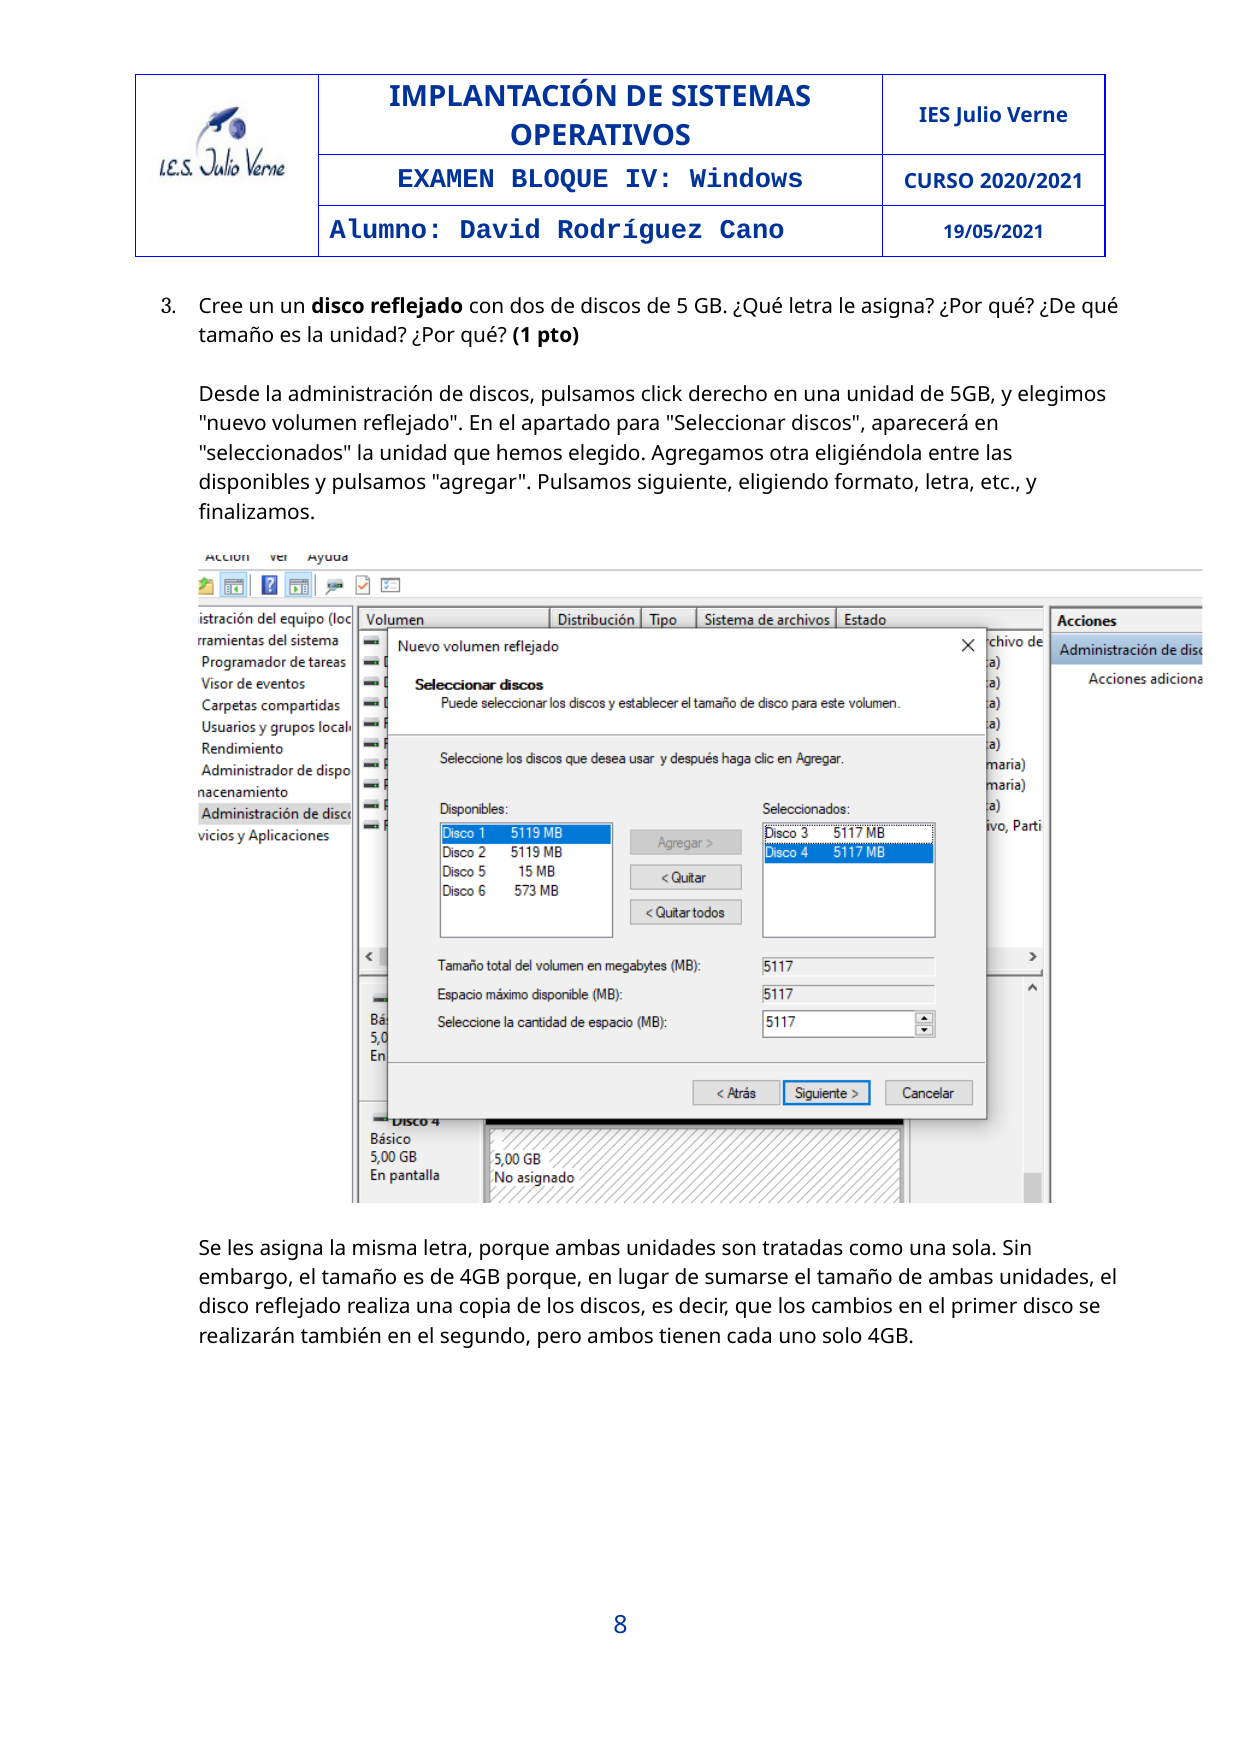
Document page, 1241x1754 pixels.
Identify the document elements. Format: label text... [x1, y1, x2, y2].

text Se les asigna la misma letra, porque ambas unidades son tratadas como una sola. Sin embargo, el tamaño es de 4GB porque, en lugar de sumarse el tamaño de ambas unidades, el disco reflejado realiza una copia de los discos, es decir, que los cambios en el primer disco se realizarán también en el segundo, pero ambos tienen cada uno solo 4GB. [198, 1233, 1122, 1349]
text Desde la administración de discos, pulsamos click derecho en una unidad de 5GB, y elegimos "nuevo volumen reflejado". En el apartado para "Seleccionar discos", aparecerá en "seleccionados" la unidad que hemos elegido. Agregamos otra eligiéndola entre las disponibles y pulsamos "agregar". Pulsamos siguiente, eligiendo formato, letra, etc., y finalizamos. [198, 379, 1122, 525]
list Cree un un disco reflejado con dos de discos de 5 GB. ¿Qué letra le asigna? ¿Por qué? ¿De qué tamaño es la unidad? ¿Por qué? (1 pto) [161, 291, 1122, 349]
